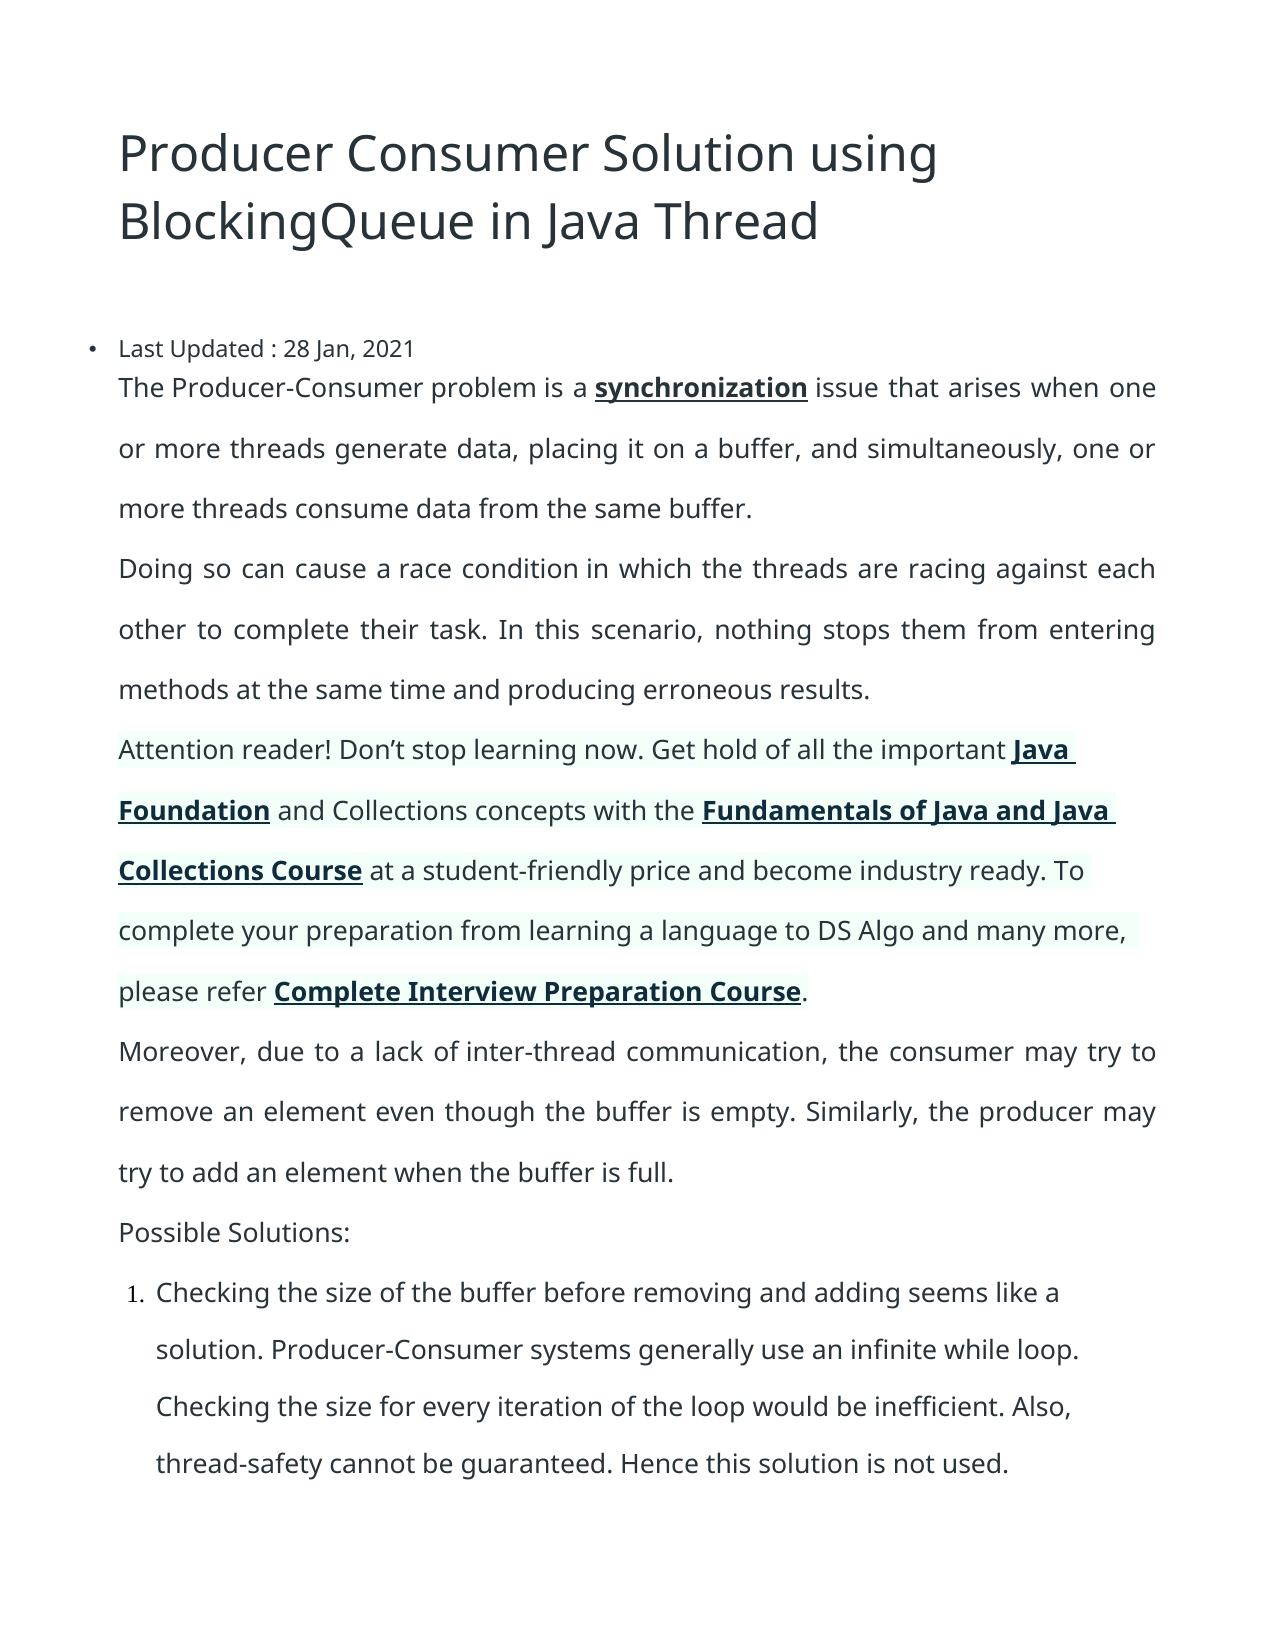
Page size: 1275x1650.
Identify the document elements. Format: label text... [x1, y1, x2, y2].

text Attention reader! Don’t stop learning now. Get hold of all the important Java Foundation and Collections concepts with the Fundamentals of Java and Java Collections Course at a student-friendly price and become industry ready. To complete your preparation from learning a language to DS Algo and many more, please refer Complete Interview Preparation Course. [118, 731, 1157, 1009]
text Possible Solutions: [118, 1214, 1157, 1250]
text Doing so can cause a race condition in which the threads are racing against each other to complete their task. In this scenario, nothing stops them from entering methods at the same time and producing erroneous results. [118, 550, 1157, 707]
text The Producer-Consumer problem is a synchronization issue that arises when one or more threads generate data, placing it on a buffer, and simultaneously, one or more threads consume data from the same buffer. [118, 369, 1157, 526]
list Checking the size of the buffer before removing and adding seems like a solution. Producer-Consumer systems generally use an infinite while loop. Checking the size for every iteration of the loop would be inefficient. Also, thread-safety cannot be guaranteed. Hence this solution is not used. [156, 1274, 1157, 1482]
subtitle Producer Consumer Solution using BlockingQueue in Java Thread [118, 118, 1157, 254]
text Moreover, due to a lack of inter-thread communication, the consumer may try to remove an element even though the buffer is empty. Similarly, the producer may try to add an element when the buffer is full. [118, 1033, 1157, 1190]
list Last Updated : 28 Jan, 2021 [118, 333, 1157, 365]
